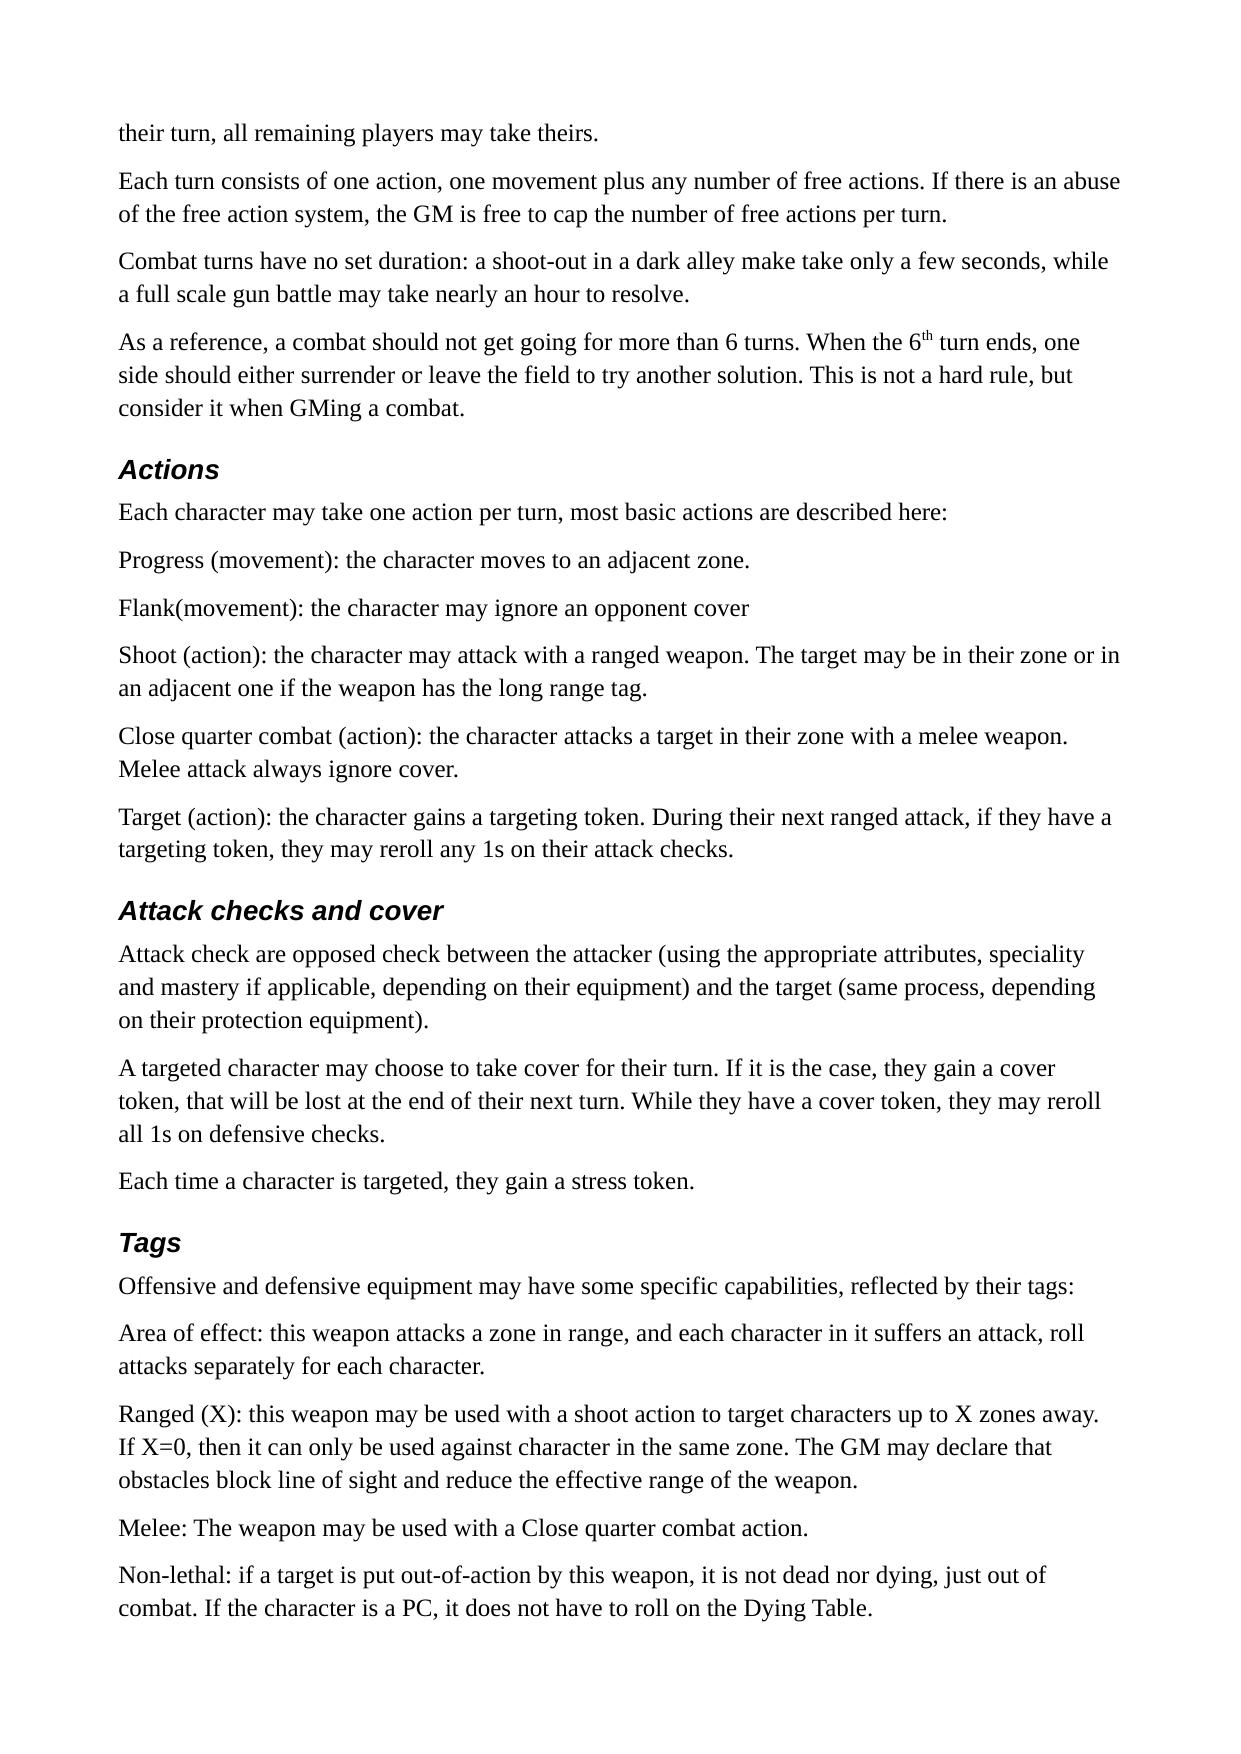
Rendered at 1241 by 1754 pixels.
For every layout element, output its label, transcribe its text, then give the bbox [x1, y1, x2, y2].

text Each turn consists of one action, one movement plus any number of free actions. If there is an abuse of the free action system, the GM is free to cap the number of free actions per turn. [118, 166, 1122, 227]
text Each time a character is targeted, they gain a stress token. [118, 1166, 1122, 1195]
text Progress (movement): the character moves to an adjacent zone. [118, 545, 1122, 574]
text As a reference, a combat should not get going for more than 6 turns. When the 6th turn ends, one side should either surrender or leave the field to try another solution. This is not a hard rule, but consider it when GMing a combat. [118, 327, 1122, 422]
text Melee: The weapon may be used with a Close quarter combat action. [118, 1513, 1122, 1541]
text Each character may take one action per turn, most basic actions are described here: [118, 497, 1122, 526]
text Shoot (action): the character may attack with a ranged weapon. The target may be in their zone or in an adjacent one if the weapon has the long range tag. [118, 640, 1122, 702]
text Non-lethal: if a target is put out-of-action by this weapon, it is not dead nor dying, just out of combat. If the character is a PC, it does not have to roll on the Dying Table. [118, 1560, 1122, 1622]
text Ranged (X): this weapon may be used with a shoot action to target characters up to X zones away. If X=0, then it can only be used against character in the same zone. The GM may declare that obstacles block line of sight and reduce the effective range of the weapon. [118, 1399, 1122, 1494]
text Close quarter combat (action): the character attacks a target in their zone with a melee weapon. Melee attack always ignore cover. [118, 721, 1122, 783]
text Combat turns have no set duration: a shoot-out in a dark alley make take only a few seconds, while a full scale gun battle may take nearly an hour to resolve. [118, 246, 1122, 308]
text Target (action): the character gains a targeting token. During their next ranged attack, if they have a targeting token, they may reroll any 1s on their attack checks. [118, 802, 1122, 863]
subtitle Tags [118, 1226, 1122, 1258]
text Offensive and defensive equipment may have some specific capabilities, reflected by their tags: [118, 1271, 1122, 1299]
text Flank(movement): the character may ignore an opponent cover [118, 593, 1122, 621]
subtitle Attack checks and cover [118, 895, 1122, 927]
text Attack check are opposed check between the attacker (using the appropriate attributes, speciality and mastery if applicable, depending on their equipment) and the target (same process, depending on their protection equipment). [118, 939, 1122, 1034]
text A targeted character may choose to take cover for their turn. If it is the case, they gain a cover token, that will be lost at the end of their next turn. While they have a cover token, they may reroll all 1s on defensive checks. [118, 1053, 1122, 1147]
subtitle Actions [118, 453, 1122, 485]
text Area of effect: this weapon attacks a zone in range, and each character in it suffers an attack, roll attacks separately for each character. [118, 1318, 1122, 1380]
text their turn, all remaining players may take theirs. [118, 118, 1122, 147]
